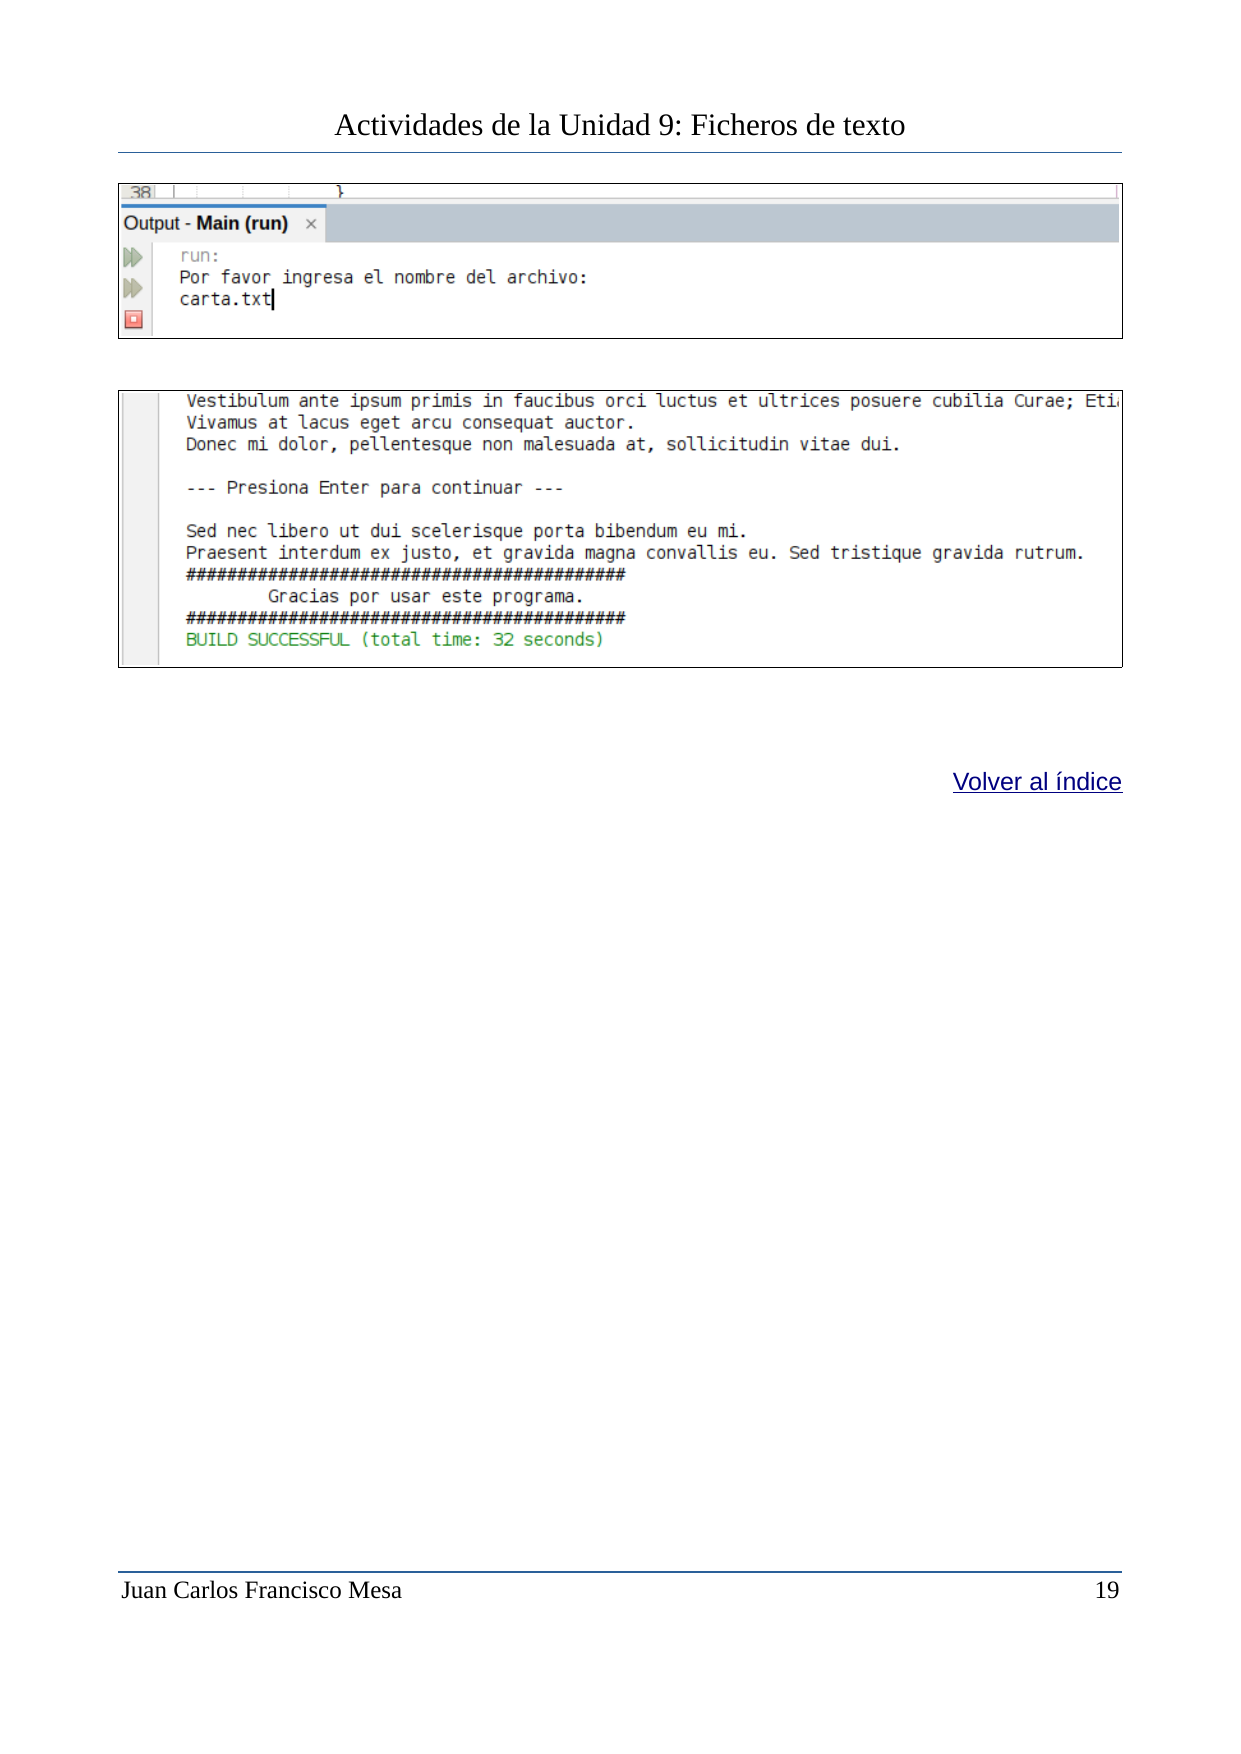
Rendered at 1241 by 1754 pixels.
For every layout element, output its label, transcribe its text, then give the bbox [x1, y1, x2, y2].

text Volver al índice [118, 767, 1122, 796]
picture [121, 393, 1119, 665]
picture [121, 185, 1119, 336]
